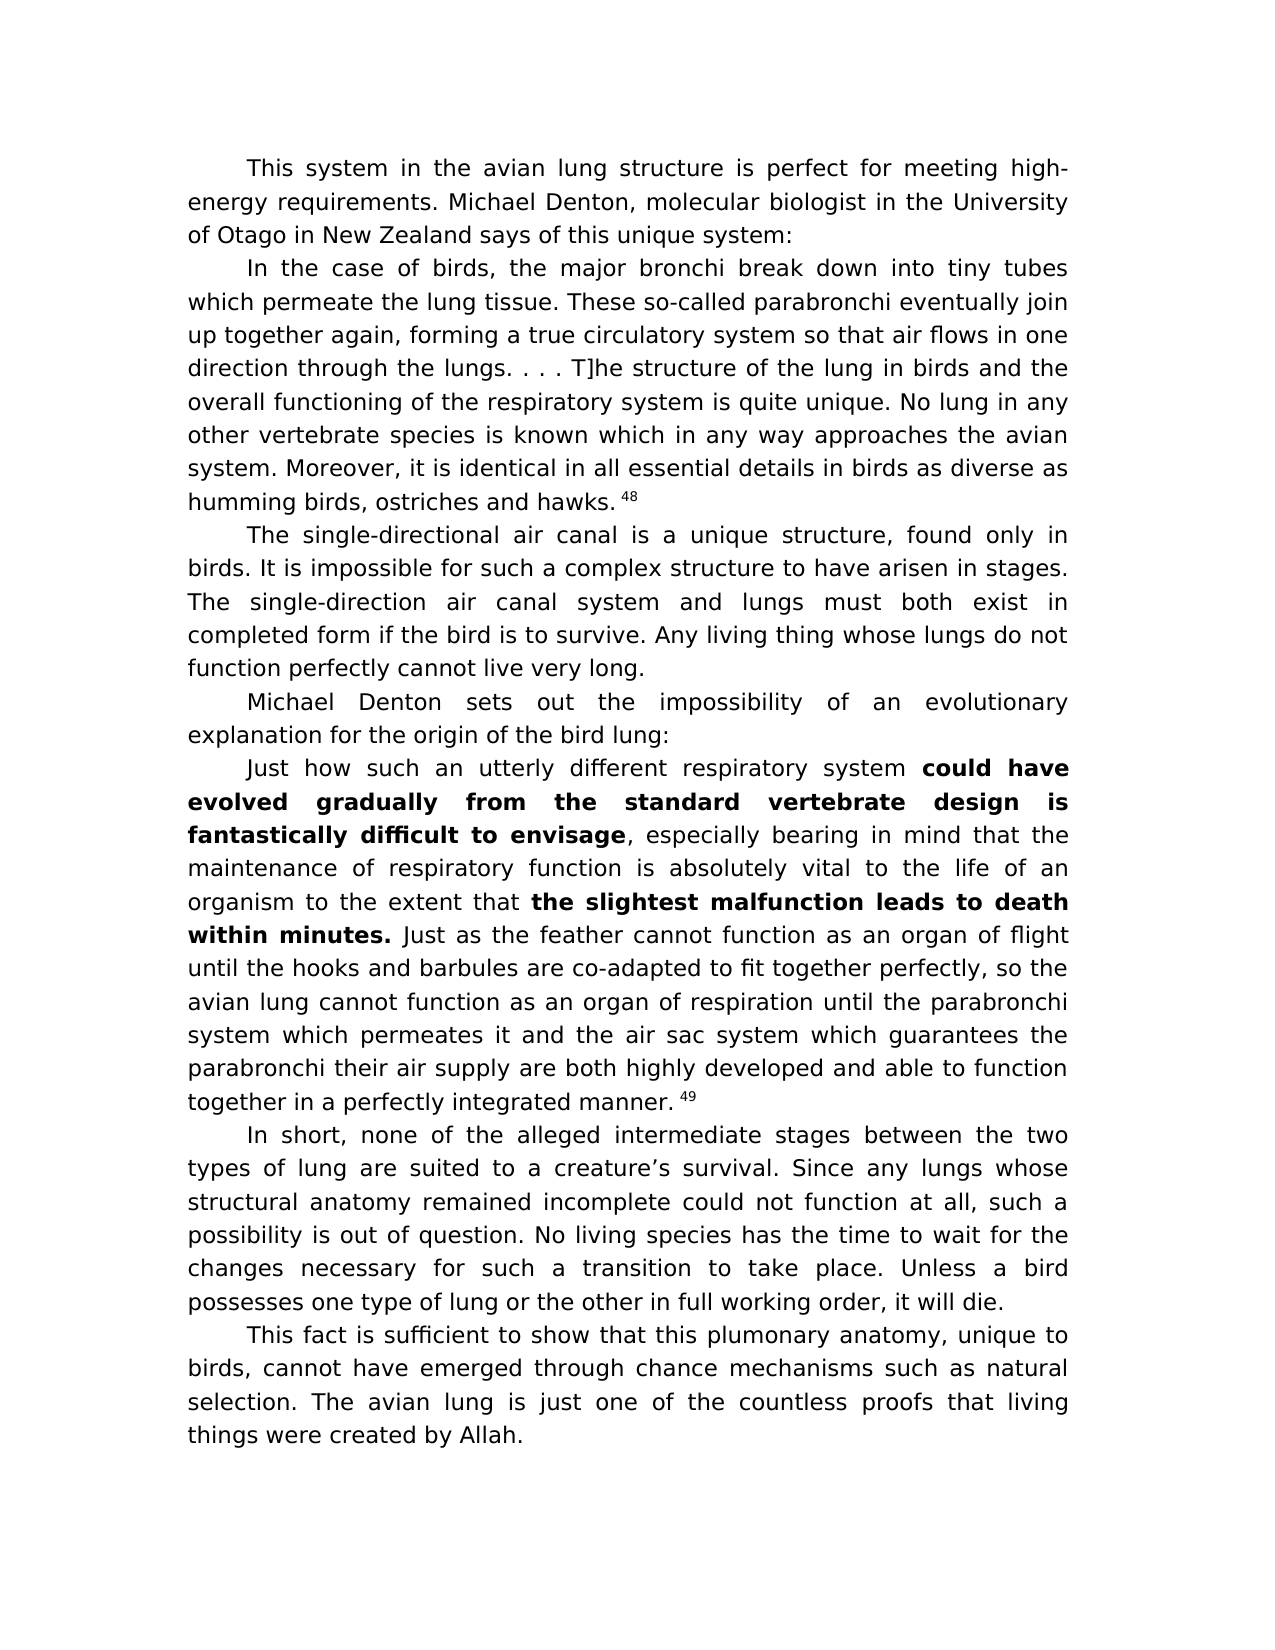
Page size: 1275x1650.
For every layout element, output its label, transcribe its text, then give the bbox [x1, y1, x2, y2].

text This fact is sufficient to show that this plumonary anatomy, unique to birds, cannot have emerged through chance mechanisms such as natural selection. The avian lung is just one of the countless proofs that living things were created by Allah. [187, 1317, 1070, 1450]
text Just how such an utterly different respiratory system could have evolved gradually from the standard vertebrate design is fantastically difficult to envisage, especially bearing in mind that the maintenance of respiratory function is absolutely vital to the life of an organism to the extent that the slightest malfunction leads to death within minutes. Just as the feather cannot function as an organ of flight until the hooks and barbules are co-adapted to fit together perfectly, so the avian lung cannot function as an organ of respiration until the parabronchi system which permeates it and the air sac system which guarantees the parabronchi their air supply are both highly developed and able to function together in a perfectly integrated manner. 49 [187, 750, 1070, 1117]
text In short, none of the alleged intermediate stages between the two types of lung are suited to a creature’s survival. Since any lungs whose structural anatomy remained incomplete could not function at all, such a possibility is out of question. No living species has the time to wait for the changes necessary for such a transition to take place. Unless a bird possesses one type of lung or the other in full working order, it will die. [187, 1117, 1070, 1317]
text In the case of birds, the major bronchi break down into tiny tubes which permeate the lung tissue. These so-called parabronchi eventually join up together again, forming a true circulatory system so that air flows in one direction through the lungs. . . . T]he structure of the lung in birds and the overall functioning of the respiratory system is quite unique. No lung in any other vertebrate species is known which in any way approaches the avian system. Moreover, it is identical in all essential details in birds as diverse as humming birds, ostriches and hawks. 48 [187, 250, 1070, 517]
text The single-directional air canal is a unique structure, found only in birds. It is impossible for such a complex structure to have arisen in stages. The single-direction air canal system and lungs must both exist in completed form if the bird is to survive. Any living thing whose lungs do not function perfectly cannot live very long. [187, 517, 1070, 683]
text This system in the avian lung structure is perfect for meeting high-energy requirements. Michael Denton, molecular biologist in the University of Otago in New Zealand says of this unique system: [187, 150, 1070, 250]
text Michael Denton sets out the impossibility of an evolutionary explanation for the origin of the bird lung: [187, 683, 1070, 750]
